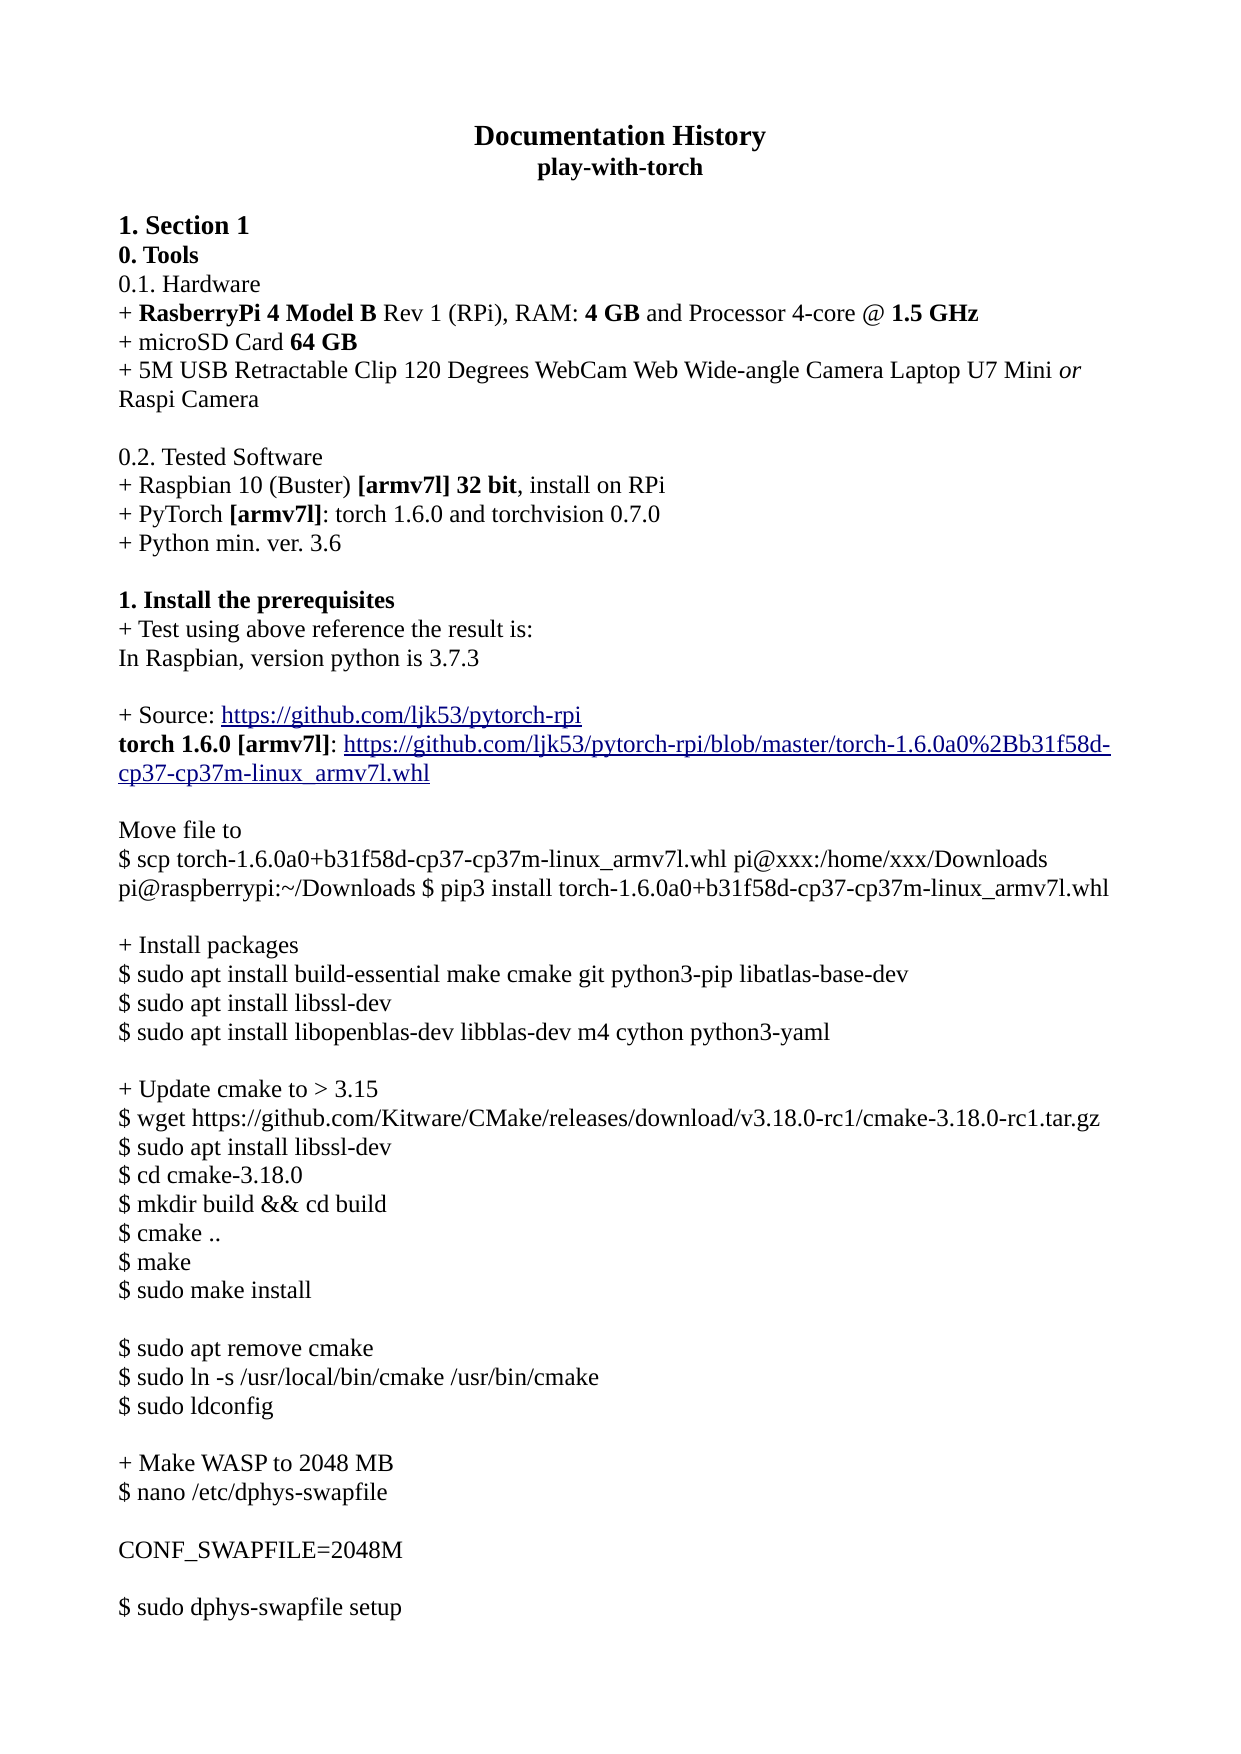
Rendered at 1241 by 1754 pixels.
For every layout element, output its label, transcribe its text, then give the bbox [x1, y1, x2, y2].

text CONF_SWAPFILE=2048M [118, 1535, 1122, 1563]
text + Python min. ver. 3.6 [118, 528, 1122, 557]
text + Update cmake to > 3.15 [118, 1074, 1122, 1103]
text $ cd cmake-3.18.0 [118, 1160, 1122, 1189]
text $ make [118, 1247, 1122, 1275]
text $ mkdir build && cd build [118, 1189, 1122, 1218]
text Move file to [118, 815, 1122, 844]
text + Install packages [118, 930, 1122, 959]
text torch 1.6.0 [armv7l]: https://github.com/ljk53/pytorch-rpi/blob/master/torch-1.6.0a0%2Bb31f58d-cp37-cp37m-linux_armv7l.whl [118, 729, 1122, 787]
text + RasberryPi 4 Model B Rev 1 (RPi), RAM: 4 GB and Processor 4-core @ 1.5 GHz [118, 298, 1122, 327]
text 1. Section 1 [118, 209, 1122, 240]
text $ sudo apt remove cmake [118, 1333, 1122, 1362]
text $ cmake .. [118, 1218, 1122, 1247]
text + Test using above reference the result is: [118, 614, 1122, 643]
text 1. Install the prerequisites [118, 585, 1122, 614]
text 0.1. Hardware [118, 269, 1122, 298]
text $ wget https://github.com/Kitware/CMake/releases/download/v3.18.0-rc1/cmake-3.18.0-rc1.tar.gz [118, 1103, 1122, 1132]
text Documentation History [118, 118, 1122, 152]
text In Raspbian, version python is 3.7.3 [118, 643, 1122, 672]
text $ sudo ln -s /usr/local/bin/cmake /usr/bin/cmake [118, 1362, 1122, 1391]
text 0. Tools [118, 240, 1122, 269]
text $ scp torch-1.6.0a0+b31f58d-cp37-cp37m-linux_armv7l.whl pi@xxx:/home/xxx/Downloads [118, 844, 1122, 873]
text + Make WASP to 2048 MB [118, 1448, 1122, 1477]
text + microSD Card 64 GB [118, 327, 1122, 355]
text $ sudo apt install libopenblas-dev libblas-dev m4 cython python3-yaml [118, 1017, 1122, 1045]
text + Source: https://github.com/ljk53/pytorch-rpi [118, 700, 1122, 729]
text pi@raspberrypi:~/Downloads $ pip3 install torch-1.6.0a0+b31f58d-cp37-cp37m-linux_armv7l.whl [118, 873, 1122, 902]
text 0.2. Tested Software [118, 442, 1122, 470]
text $ sudo apt install libssl-dev [118, 988, 1122, 1017]
text $ sudo make install [118, 1275, 1122, 1304]
text $ sudo ldconfig [118, 1391, 1122, 1420]
text $ nano /etc/dphys-swapfile [118, 1477, 1122, 1506]
text + Raspbian 10 (Buster) [armv7l] 32 bit, install on RPi + PyTorch [armv7l]: torch 1.6.0 and torchvision 0.7.0 [118, 470, 1122, 528]
text play-with-torch [118, 152, 1122, 180]
text + 5M USB Retractable Clip 120 Degrees WebCam Web Wide-angle Camera Laptop U7 Mini or Raspi Camera [118, 355, 1122, 413]
text $ sudo apt install build-essential make cmake git python3-pip libatlas-base-dev [118, 959, 1122, 988]
text $ sudo apt install libssl-dev [118, 1132, 1122, 1160]
text $ sudo dphys-swapfile setup [118, 1592, 1122, 1621]
